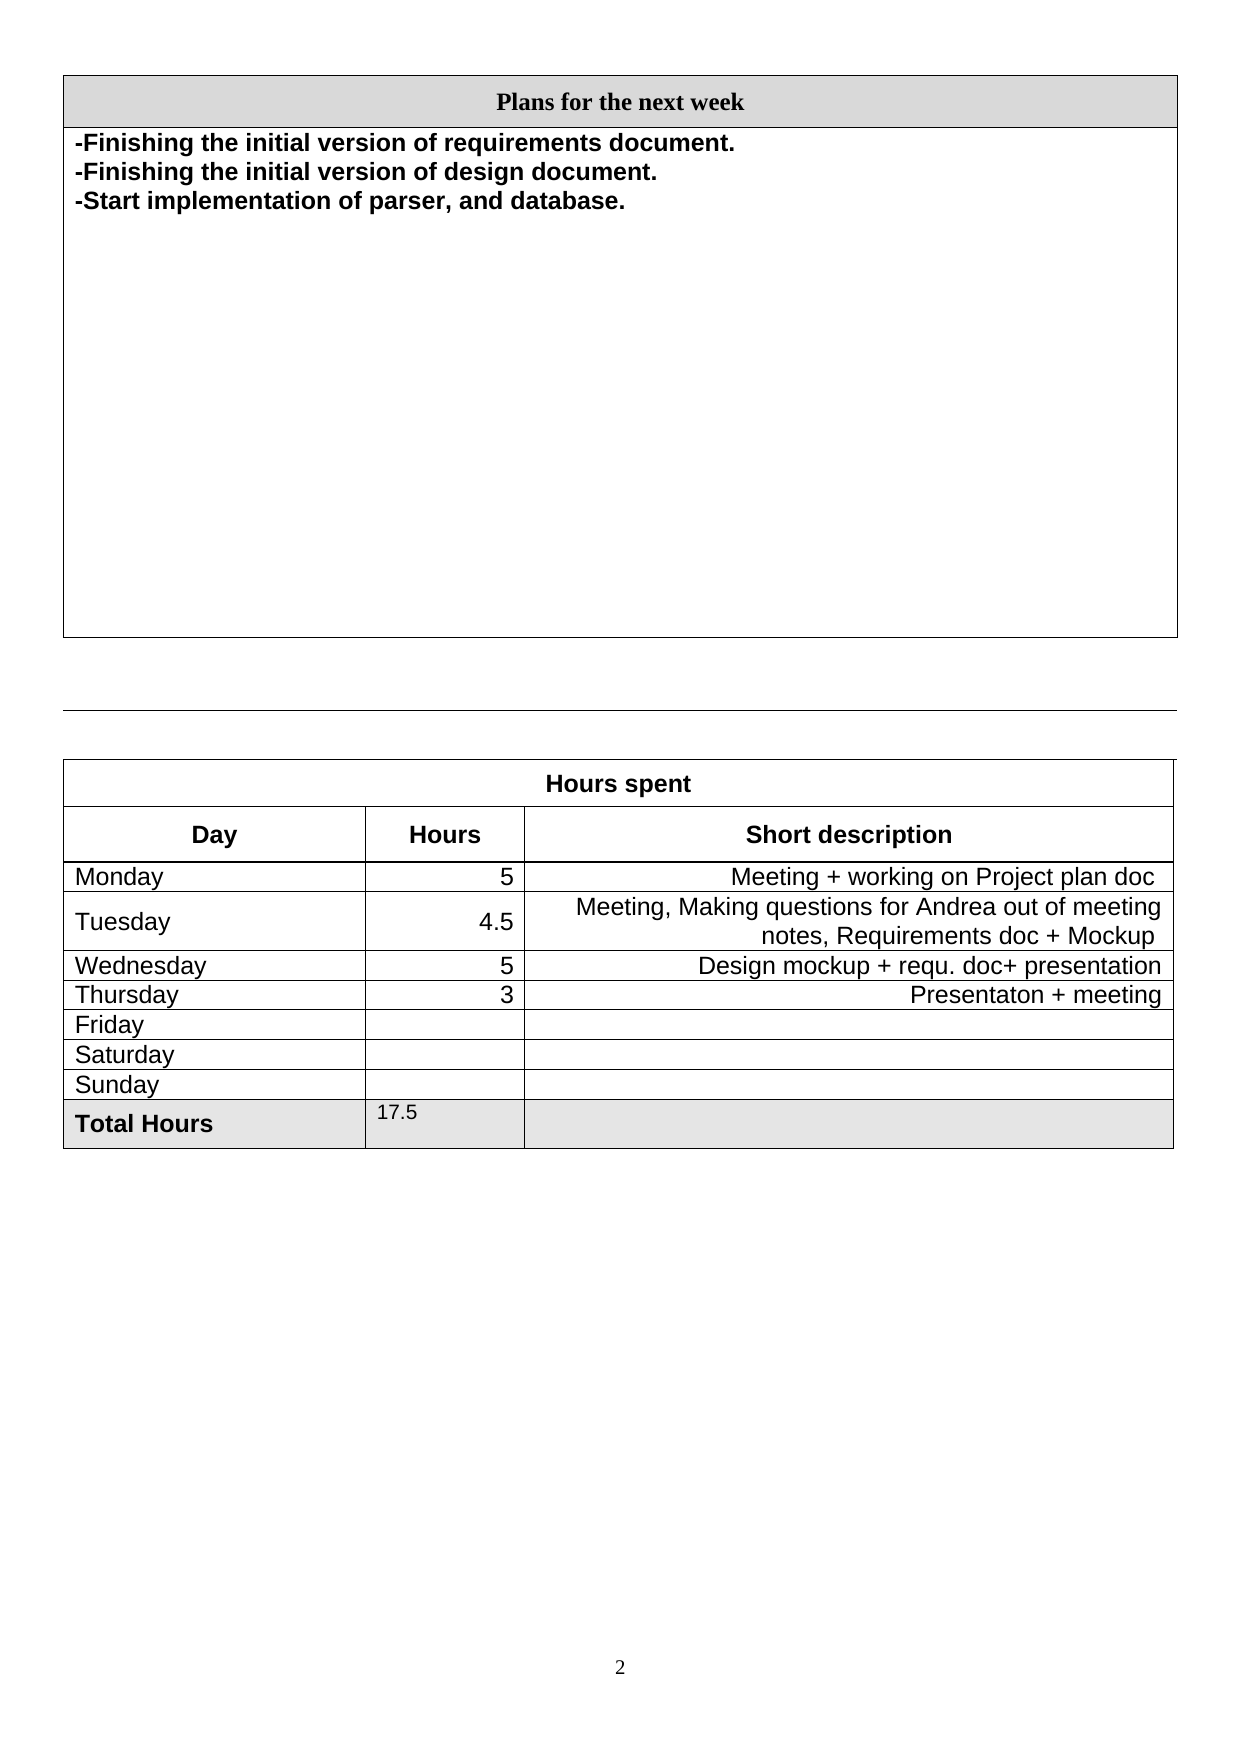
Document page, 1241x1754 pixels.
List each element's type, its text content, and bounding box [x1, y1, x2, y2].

table_cell Tuesday [64, 892, 365, 950]
table_cell [366, 1010, 524, 1039]
table_cell [525, 1040, 1173, 1069]
table_cell 5 [366, 951, 524, 979]
table_cell 17.5 [366, 1100, 524, 1148]
table_cell Thursday [64, 981, 365, 1009]
table_cell Total Hours [64, 1100, 365, 1148]
table_cell Wednesday [64, 951, 365, 979]
table_cell Meeting, Making questions for Andrea out of meeting notes, Requirements doc + Mockup [525, 892, 1173, 950]
table_cell Meeting + working on Project plan doc [525, 863, 1173, 891]
table_cell Day [64, 807, 365, 861]
table_cell Monday [64, 863, 365, 891]
table_cell [525, 1010, 1173, 1039]
table_cell -Finishing the initial version of requirements document. -Finishing the initial version of design document. -Start implementation of parser, and database. [64, 128, 1177, 637]
table_cell [366, 1070, 524, 1099]
table_cell Hours spent [64, 760, 1173, 806]
table_cell Design mockup + requ. doc+ presentation [525, 951, 1173, 979]
table_cell Saturday [64, 1040, 365, 1069]
table_cell Short description [525, 807, 1173, 861]
table_cell [525, 1100, 1173, 1148]
table_cell Presentaton + meeting [525, 981, 1173, 1009]
table_cell Friday [64, 1010, 365, 1039]
table_header [63, 711, 1177, 759]
table_cell Hours [366, 807, 524, 861]
table_cell [366, 1040, 524, 1069]
table_cell 3 [366, 981, 524, 1009]
table_cell 5 [366, 863, 524, 891]
table_cell [525, 1070, 1173, 1099]
table_cell Sunday [64, 1070, 365, 1099]
table_cell 4.5 [366, 892, 524, 950]
table_header Plans for the next week [64, 76, 1177, 127]
